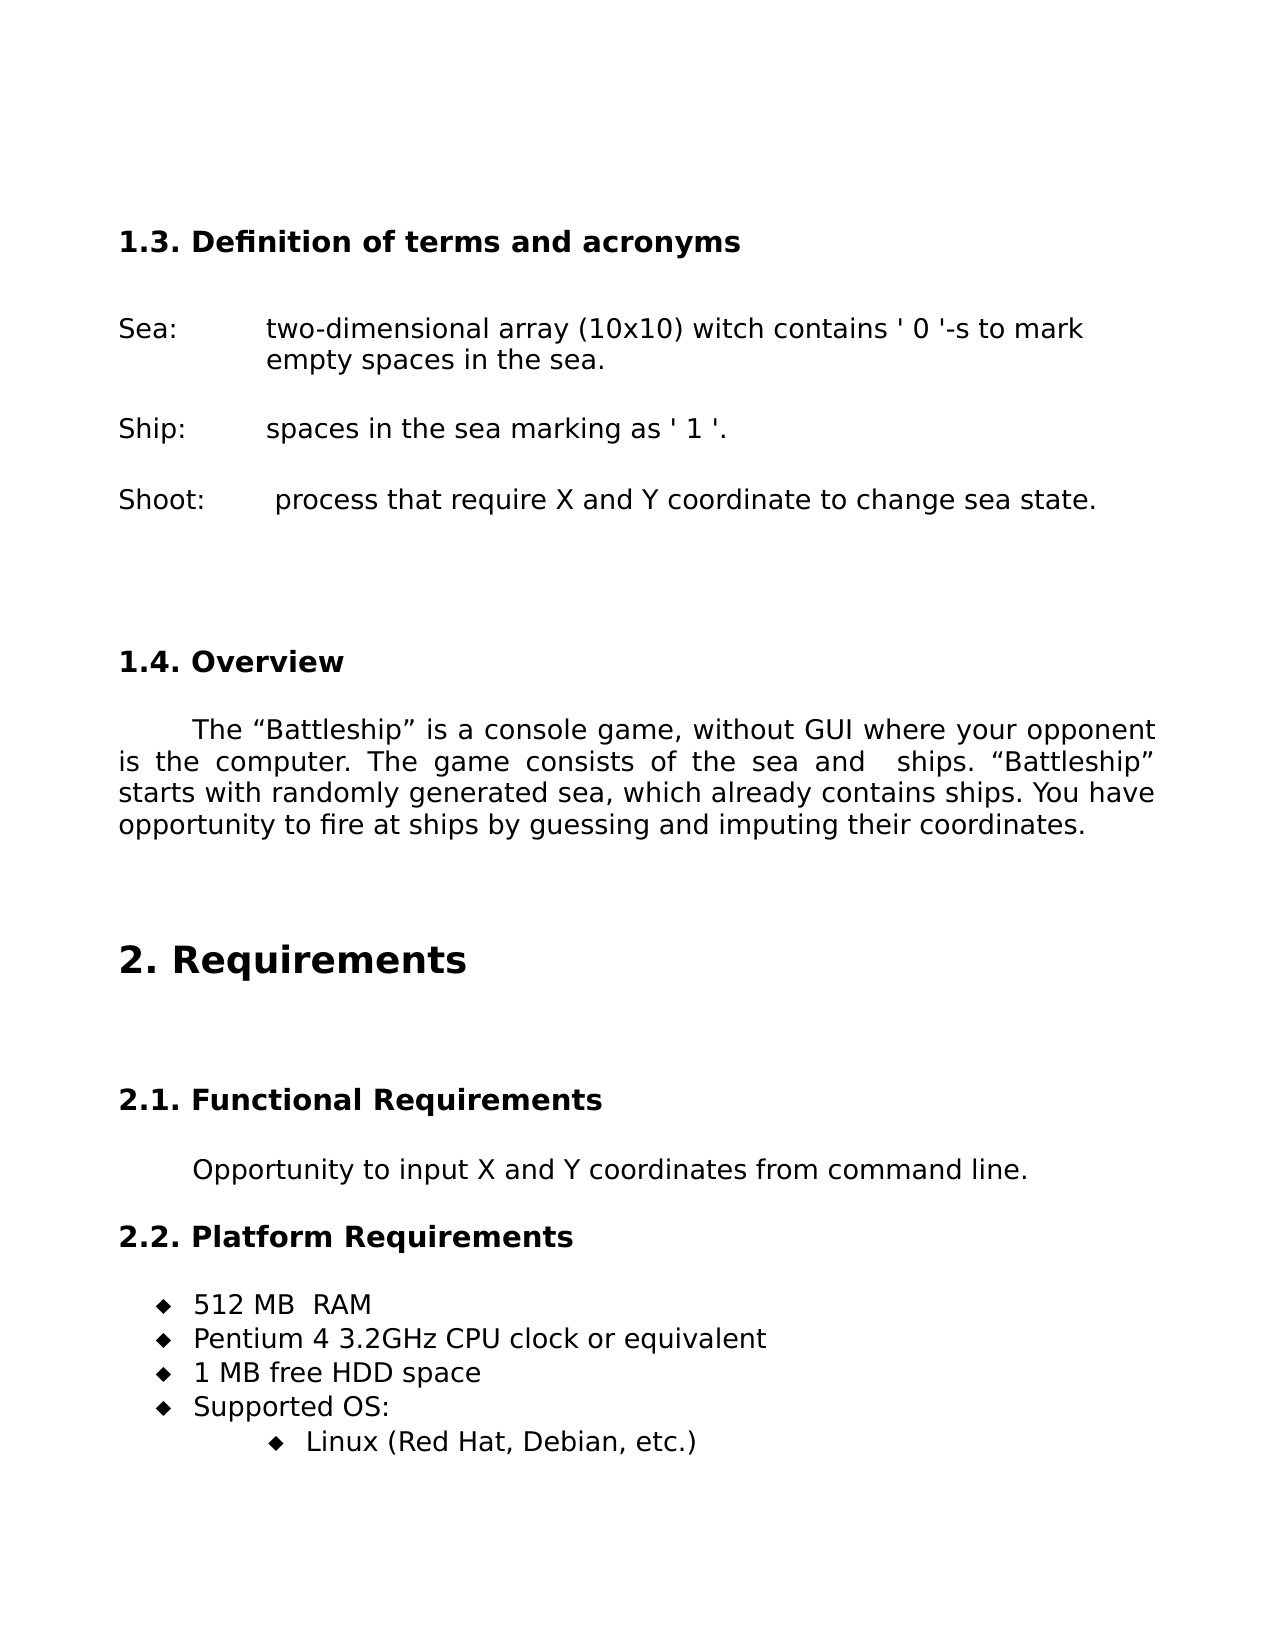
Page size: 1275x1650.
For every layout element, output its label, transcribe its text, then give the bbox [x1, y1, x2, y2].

text 2.2. Platform Requirements [118, 1220, 1157, 1254]
text Ship: spaces in the sea marking as ' 1 '. [118, 413, 1157, 445]
text Sea: two-dimensional array (10x10) witch contains ' 0 '-s to mark empty spaces in the sea. [118, 313, 1157, 376]
text Opportunity to input X and Y coordinates from command line. [118, 1154, 1157, 1186]
text 1.3. Definition of terms and acronyms [118, 225, 1157, 259]
list 1 MB free HDD space [156, 1357, 1157, 1389]
text The “Battleship” is a console game, without GUI where your opponent is the computer. The game consists of the sea and ships. “Battleship” starts with randomly generated sea, which already contains ships. You have opportunity to fire at ships by guessing and imputing their coordinates. [118, 714, 1157, 841]
text 2.1. Functional Requirements [118, 1083, 1157, 1117]
list Supported OS: [156, 1392, 1157, 1423]
text 1.4. Overview [118, 646, 1157, 680]
text Shoot: process that require X and Y coordinate to change sea state. [118, 484, 1157, 516]
list Linux (Red Hat, Debian, etc.) [268, 1426, 1157, 1458]
text 2. Requirements [118, 939, 1157, 983]
list Pentium 4 3.2GHz CPU clock or equivalent [156, 1323, 1157, 1355]
list 512 MB RAM [156, 1289, 1157, 1321]
